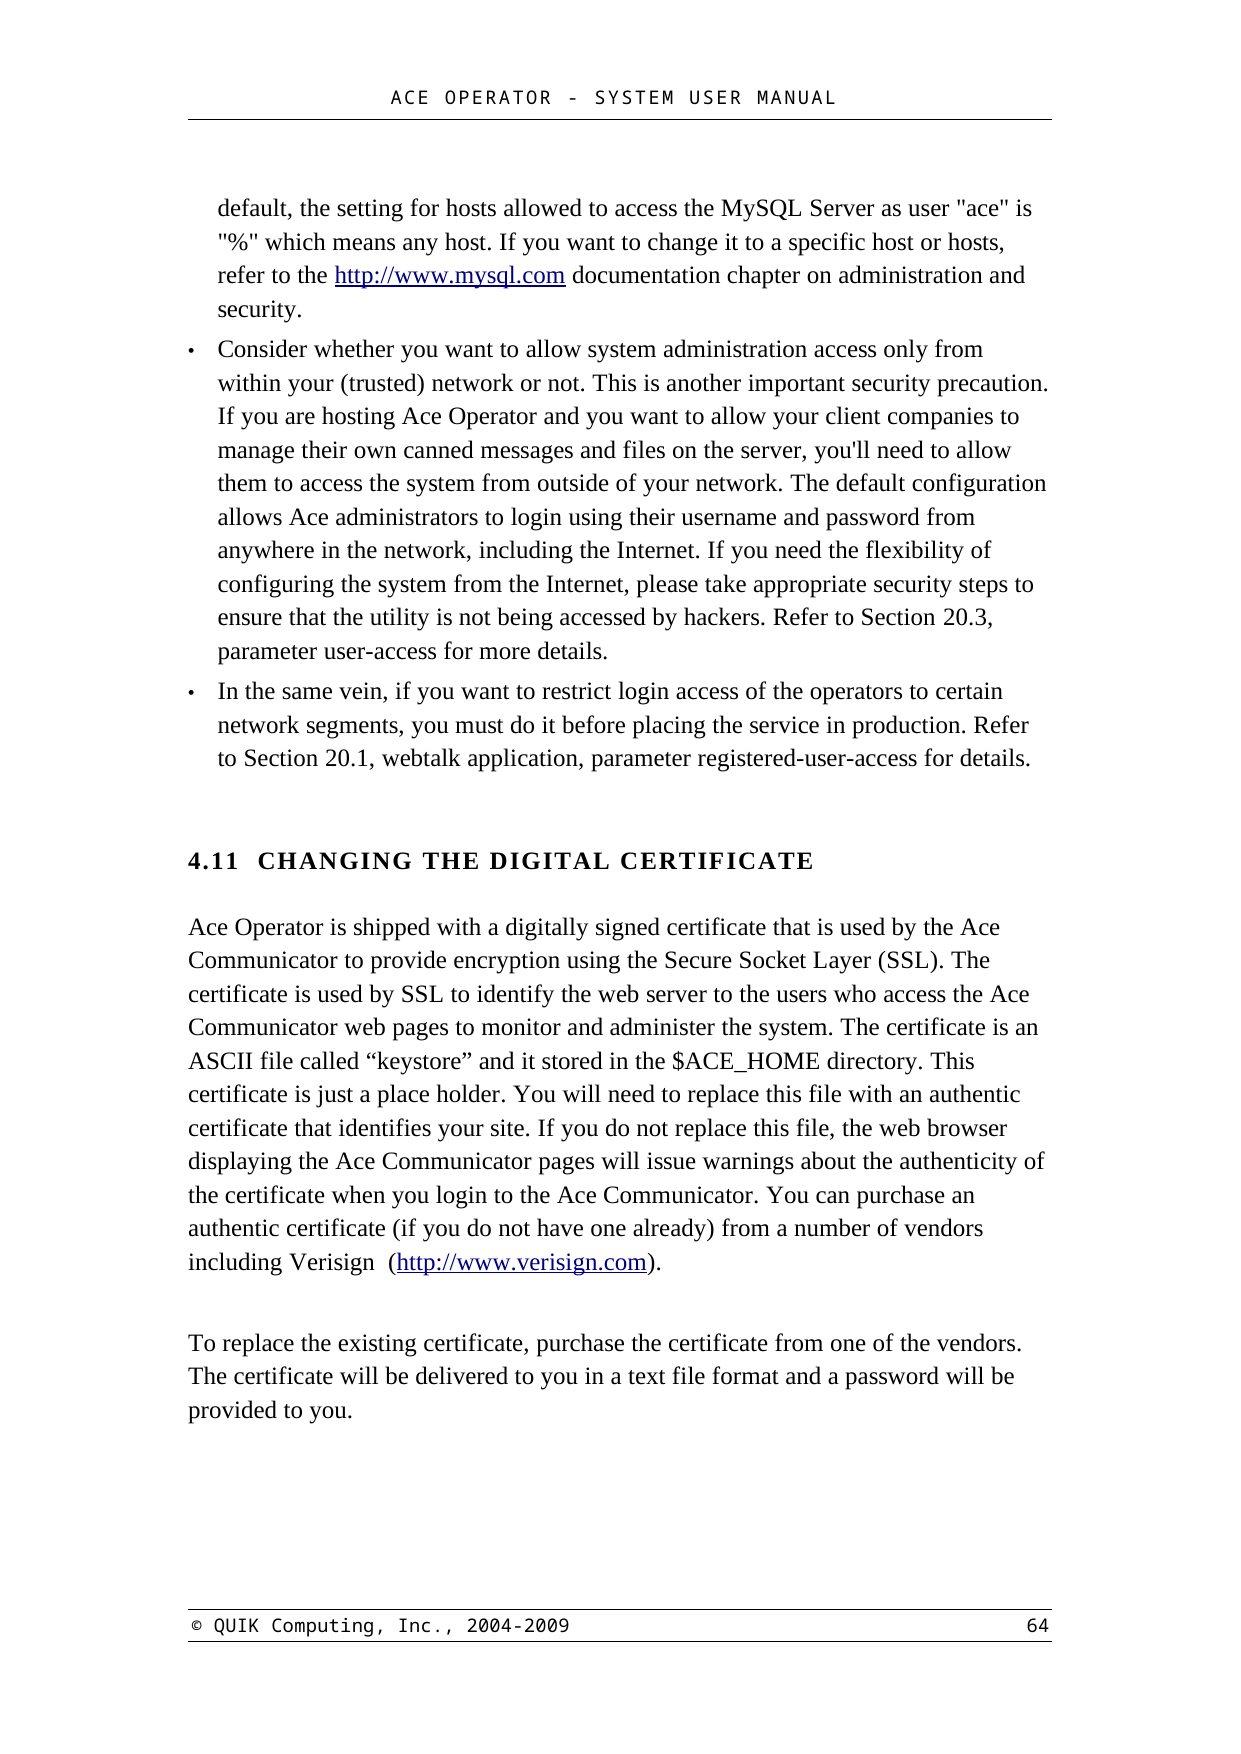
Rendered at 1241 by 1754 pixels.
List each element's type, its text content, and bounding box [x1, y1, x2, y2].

subtitle Changing the Digital Certificate [188, 847, 1052, 875]
text Ace Operator is shipped with a digitally signed certificate that is used by the Ace Communicator to provide encryption using the Secure Socket Layer (SSL). The certificate is used by SSL to identify the web server to the users who access the Ace Communicator web pages to monitor and administer the system. The certificate is an ASCII file called “keystore” and it stored in the $ACE_HOME directory. This certificate is just a place holder. You will need to replace this file with an authentic certificate that identifies your site. If you do not replace this file, the web browser displaying the Ace Communicator pages will issue warnings about the authenticity of the certificate when you login to the Ace Communicator. You can purchase an authentic certificate (if you do not have one already) from a number of vendors including Verisign (http://www.verisign.com). [188, 912, 1052, 1276]
text To replace the existing certificate, purchase the certificate from one of the vendors. The certificate will be delivered to you in a text file format and a password will be provided to you. [188, 1329, 1052, 1424]
list In the same vein, if you want to restrict login access of the operators to certain network segments, you must do it before placing the service in production. Refer to Section 20.1, webtalk application, parameter registered-user-access for details. [188, 677, 1052, 772]
list default, the setting for hosts allowed to access the MySQL Server as user "ace" is "%" which means any host. If you want to change it to a specific host or hosts, refer to the http://www.mysql.com documentation chapter on administration and security. [188, 194, 1052, 322]
list Consider whether you want to allow system administration access only from within your (trusted) network or not. This is another important security precaution. If you are hosting Ace Operator and you want to allow your client companies to manage their own canned messages and files on the server, you'll need to allow them to access the system from outside of your network. The default configuration allows Ace administrators to login using their username and password from anywhere in the network, including the Internet. If you need the flexibility of configuring the system from the Internet, please take appropriate security steps to ensure that the utility is not being accessed by hackers. Refer to Section 20.3, parameter user-access for more details. [188, 335, 1052, 665]
